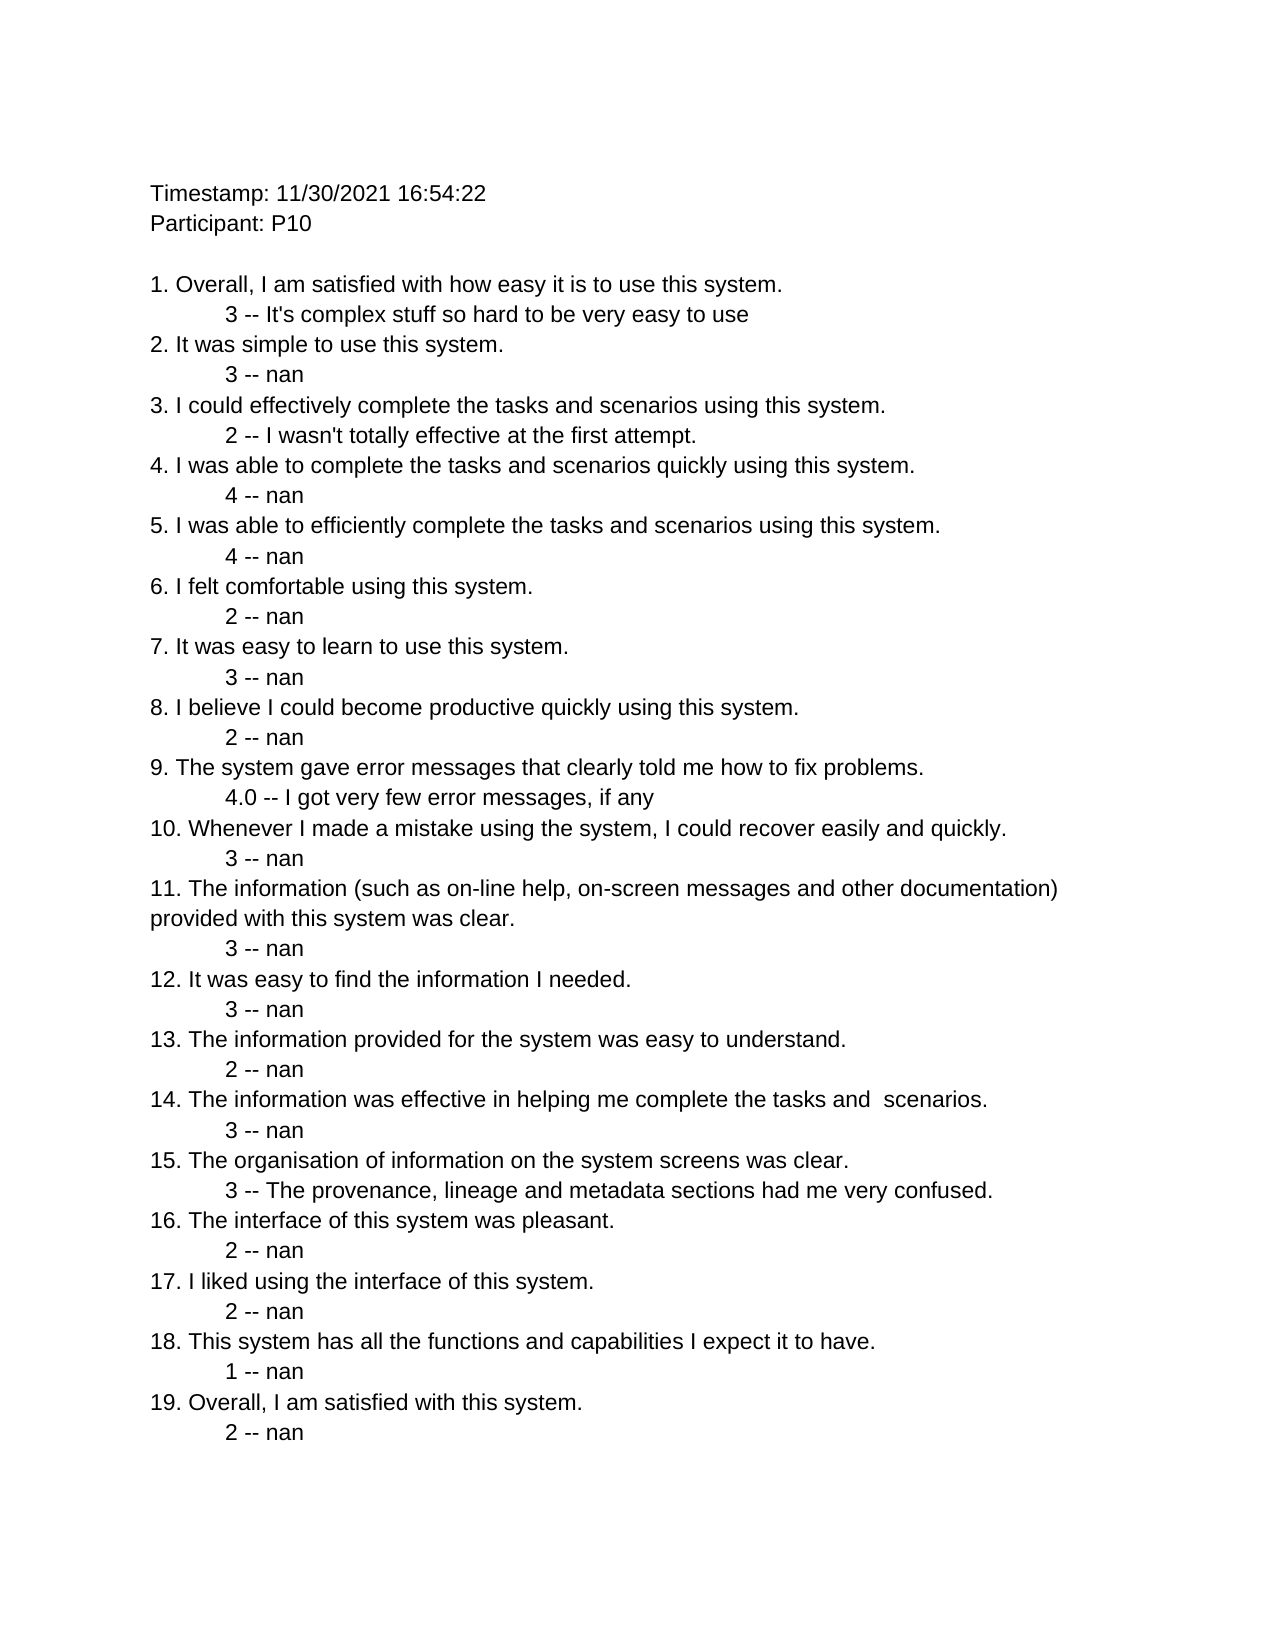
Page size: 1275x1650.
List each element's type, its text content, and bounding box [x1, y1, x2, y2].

text 3 -- nan [150, 663, 1125, 690]
text 2 -- nan [150, 1237, 1125, 1264]
text 3 -- nan [150, 996, 1125, 1022]
text 2. It was simple to use this system. [150, 331, 1125, 358]
text 18. This system has all the functions and capabilities I expect it to have. [150, 1328, 1125, 1354]
text 14. The information was effective in helping me complete the tasks and scenarios. [150, 1086, 1125, 1113]
text 7. It was easy to learn to use this system. [150, 633, 1125, 660]
text 4 -- nan [150, 482, 1125, 509]
text 2 -- nan [150, 603, 1125, 629]
text 2 -- nan [150, 1419, 1125, 1445]
text 3 -- nan [150, 1117, 1125, 1143]
text 3 -- nan [150, 935, 1125, 962]
text Participant: P10 [150, 210, 1125, 237]
text 15. The organisation of information on the system screens was clear. [150, 1147, 1125, 1173]
text 6. I felt comfortable using this system. [150, 573, 1125, 599]
text 9. The system gave error messages that clearly told me how to fix problems. [150, 754, 1125, 781]
text 2 -- nan [150, 724, 1125, 750]
text 4.0 -- I got very few error messages, if any [150, 784, 1125, 811]
text 3 -- The provenance, lineage and metadata sections had me very confused. [150, 1177, 1125, 1203]
text Timestamp: 11/30/2021 16:54:22 [150, 180, 1125, 207]
text 1. Overall, I am satisfied with how easy it is to use this system. [150, 271, 1125, 297]
text 5. I was able to efficiently complete the tasks and scenarios using this system. [150, 512, 1125, 539]
text 3 -- nan [150, 361, 1125, 388]
text 3 -- nan [150, 845, 1125, 871]
text 1 -- nan [150, 1358, 1125, 1385]
text 3. I could effectively complete the tasks and scenarios using this system. [150, 392, 1125, 418]
text 3 -- It's complex stuff so hard to be very easy to use [150, 301, 1125, 327]
text 4. I was able to complete the tasks and scenarios quickly using this system. [150, 452, 1125, 478]
text 11. The information (such as on-line help, on-screen messages and other documentation) provided with this system was clear. [150, 875, 1125, 932]
text 2 -- I wasn't totally effective at the first attempt. [150, 422, 1125, 448]
text 16. The interface of this system was pleasant. [150, 1207, 1125, 1234]
text 10. Whenever I made a mistake using the system, I could recover easily and quickly. [150, 814, 1125, 841]
text 2 -- nan [150, 1298, 1125, 1324]
text 2 -- nan [150, 1056, 1125, 1083]
text 12. It was easy to find the information I needed. [150, 966, 1125, 992]
text 13. The information provided for the system was easy to understand. [150, 1026, 1125, 1052]
text 17. I liked using the interface of this system. [150, 1268, 1125, 1294]
text 8. I believe I could become productive quickly using this system. [150, 694, 1125, 720]
text 4 -- nan [150, 543, 1125, 569]
text 19. Overall, I am satisfied with this system. [150, 1388, 1125, 1415]
